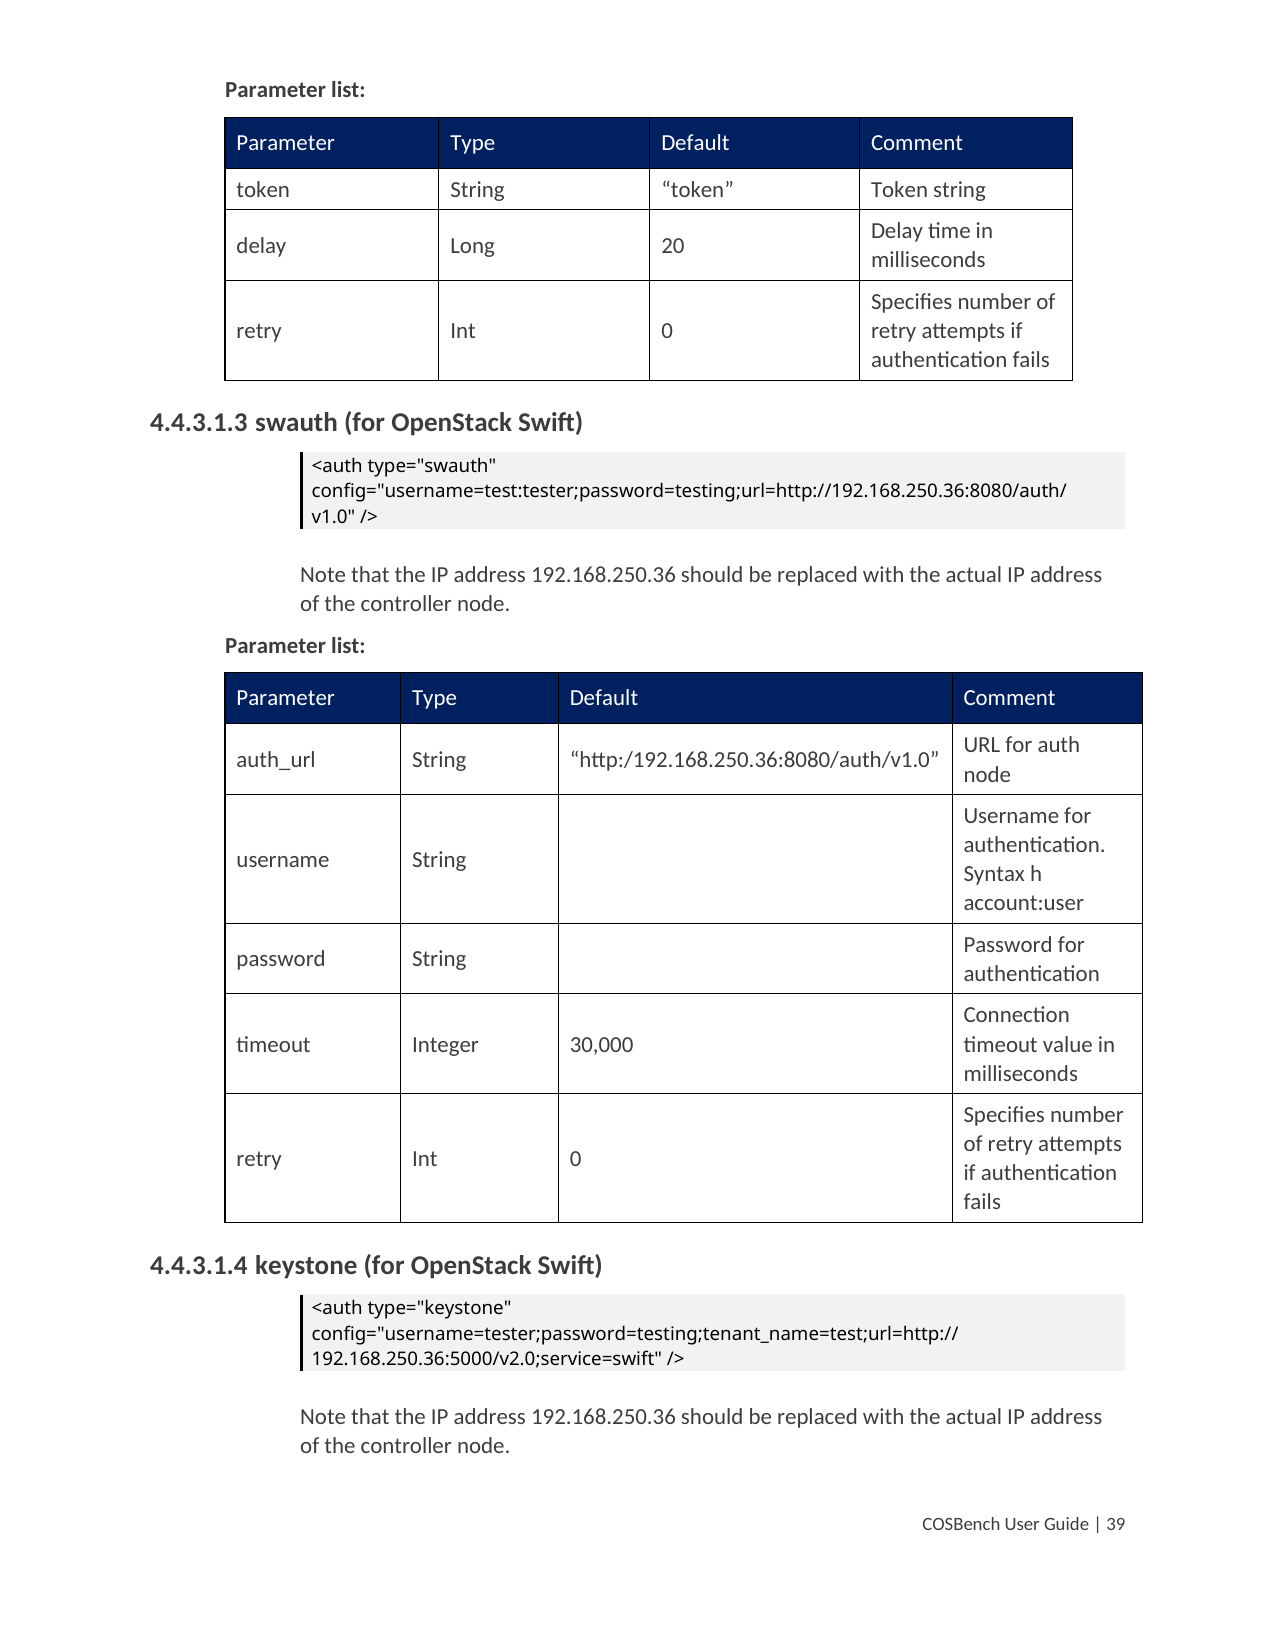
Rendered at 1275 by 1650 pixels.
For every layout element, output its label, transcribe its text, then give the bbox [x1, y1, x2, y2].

text Note that the IP address 192.168.250.36 should be replaced with the actual IP address of the controller node. [300, 560, 1125, 617]
text <auth type="keystone" config="username=tester;password=testing;tenant_name=test;url=http://192.168.250.36:5000/v2.0;service=swift" /> [300, 1294, 1125, 1371]
table_cell Connection timeout value in milliseconds [953, 994, 1142, 1093]
table_cell String [401, 924, 558, 993]
table_cell [559, 924, 952, 993]
table_cell 0 [559, 1094, 952, 1222]
table_cell Username for authentication. Syntax h account:user [953, 795, 1142, 923]
table_header Parameter [226, 118, 438, 168]
table_cell String [401, 724, 558, 794]
table_cell username [226, 795, 400, 923]
table_header Default [559, 673, 952, 723]
table_cell Long [439, 210, 649, 280]
table_cell 30,000 [559, 994, 952, 1093]
table_cell auth_url [226, 724, 400, 794]
table_header Comment [953, 673, 1142, 723]
subtitle swauth (for OpenStack Swift) [150, 406, 1125, 438]
table_cell String [439, 169, 649, 209]
text Parameter list: [225, 631, 1125, 659]
table_cell Int [439, 281, 649, 379]
table_cell timeout [226, 994, 400, 1093]
text Parameter list: [225, 75, 1125, 103]
text <auth type="swauth" config="username=test:tester;password=testing;url=http://192.168.250.36:8080/auth/v1.0" /> [303, 452, 1125, 529]
table_header Parameter [226, 673, 400, 723]
table_header Default [650, 118, 859, 168]
table_cell 20 [650, 210, 859, 280]
table_cell Delay time in milliseconds [860, 210, 1072, 280]
table_cell “http:/192.168.250.36:8080/auth/v1.0” [559, 724, 952, 794]
table_cell URL for auth node [953, 724, 1142, 794]
table_cell retry [226, 281, 438, 379]
table_cell delay [226, 210, 438, 280]
table_cell retry [226, 1094, 400, 1222]
table_header Comment [860, 118, 1072, 168]
table_cell Specifies number of retry attempts if authentication fails [860, 281, 1072, 379]
table_cell password [226, 924, 400, 993]
table_cell Integer [401, 994, 558, 1093]
table_cell 0 [650, 281, 859, 379]
table_header Type [401, 673, 558, 723]
text Note that the IP address 192.168.250.36 should be replaced with the actual IP address of the controller node. [300, 1402, 1125, 1459]
subtitle keystone (for OpenStack Swift) [150, 1248, 1125, 1281]
table_header Type [439, 118, 649, 168]
table_cell Int [401, 1094, 558, 1222]
table_cell String [401, 795, 558, 923]
table_cell Token string [860, 169, 1072, 209]
table_cell token [226, 169, 438, 209]
table_cell Specifies number of retry attempts if authentication fails [953, 1094, 1142, 1222]
table_cell “token” [650, 169, 859, 209]
table_cell [559, 795, 952, 923]
table_cell Password for authentication [953, 924, 1142, 993]
